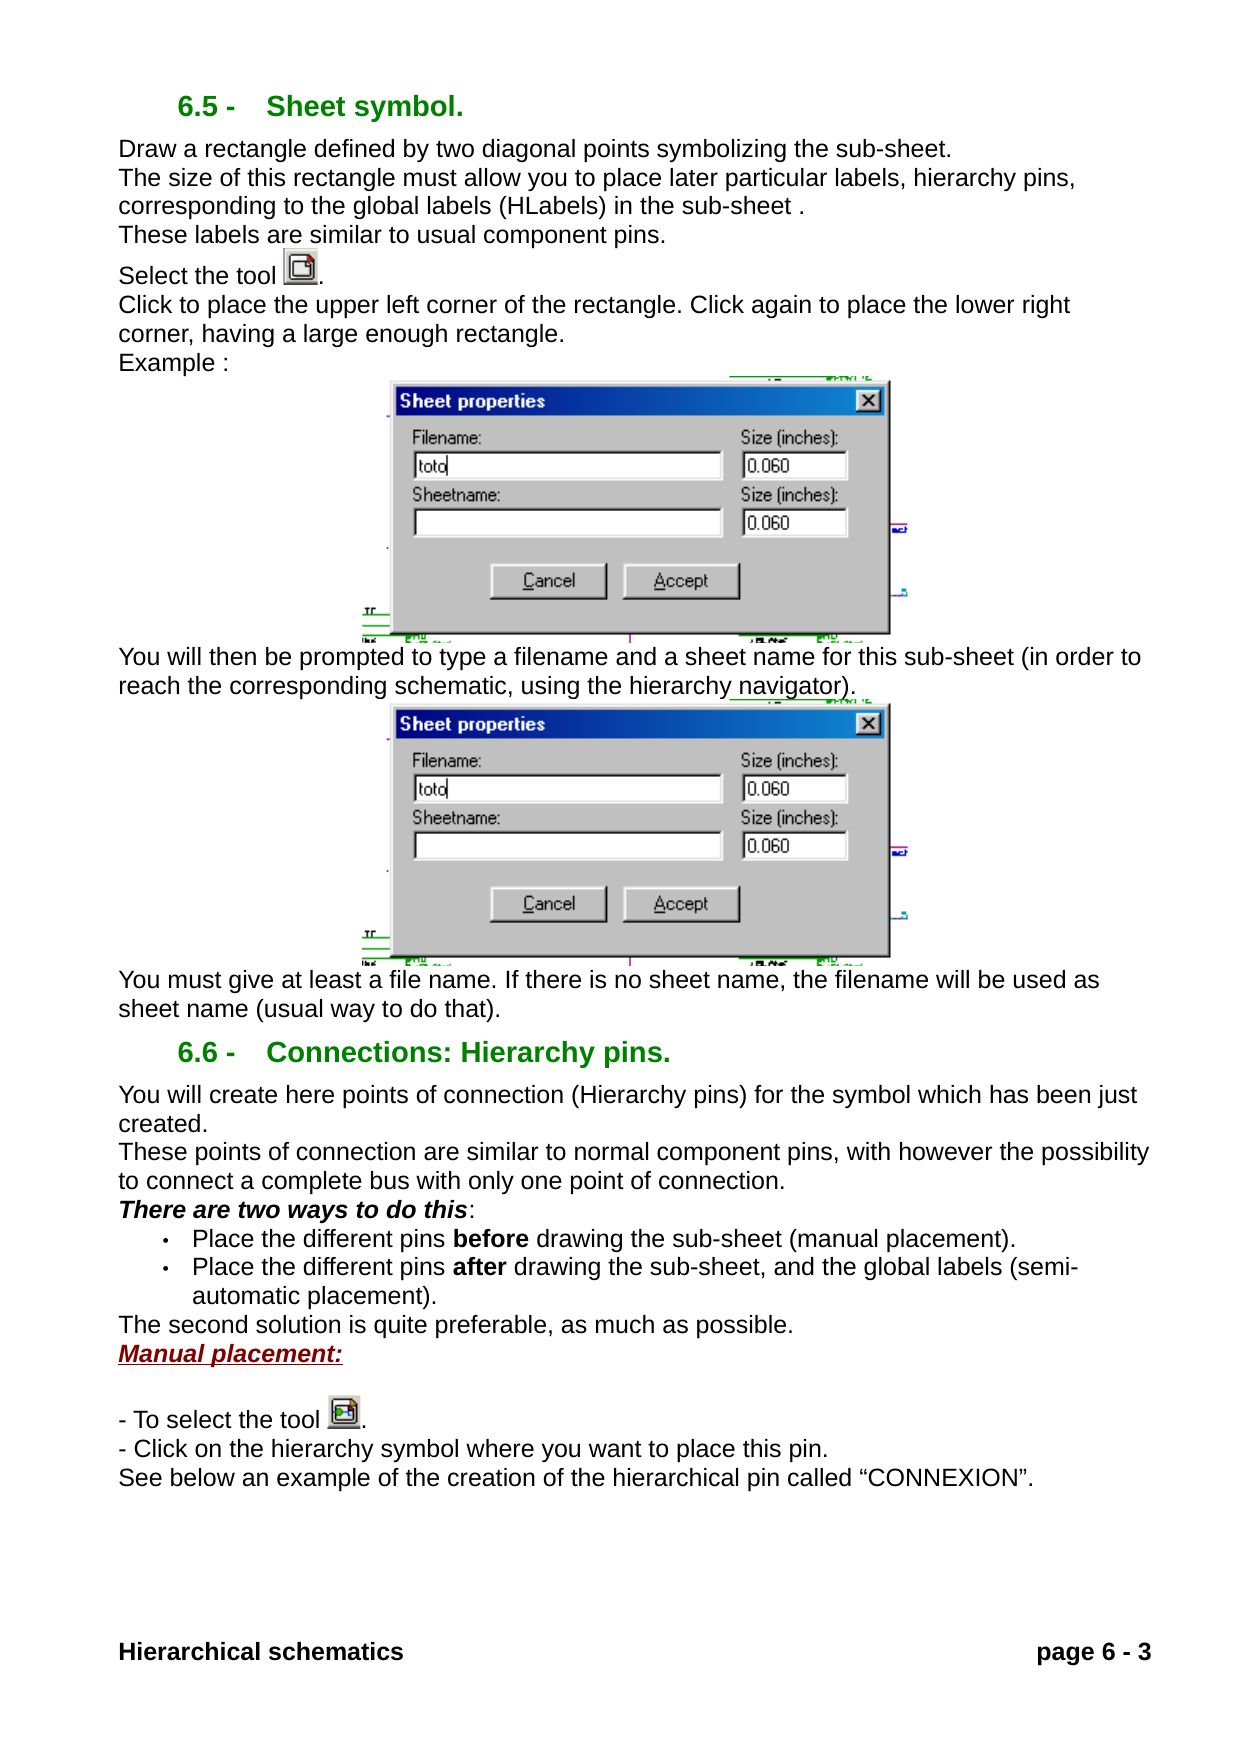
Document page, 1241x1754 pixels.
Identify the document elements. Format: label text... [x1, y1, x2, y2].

text - Click on the hierarchy symbol where you want to place this pin. [118, 1434, 1152, 1462]
picture [283, 248, 318, 285]
text See below an example of the creation of the hierarchical pin called “CONNEXION”. [118, 1462, 1152, 1491]
text Example : [118, 348, 1152, 376]
text There are two ways to do this: [118, 1195, 1152, 1224]
text You must give at least a file name. If there is no sheet name, the filename will be used as sheet name (usual way to do that). [118, 965, 1152, 1023]
picture [327, 1394, 361, 1429]
text These labels are similar to usual component pins. [118, 220, 1152, 249]
subtitle Sheet symbol. [177, 88, 1152, 122]
text You will then be prompted to type a filename and a sheet name for this sub-sheet (in order to reach the corresponding schematic, using the hierarchy navigator). [118, 642, 1152, 699]
text - To select the tool . [118, 1394, 1152, 1434]
text The second solution is quite preferable, as much as possible. [118, 1310, 1152, 1339]
text These points of connection are similar to normal component pins, with however the possibility to connect a complete bus with only one point of connection. [118, 1137, 1152, 1195]
text Draw a rectangle defined by two diagonal points symbolizing the sub-sheet. [118, 134, 1152, 163]
text Manual placement: [118, 1339, 1152, 1367]
subtitle Connections: Hierarchy pins. [177, 1034, 1152, 1068]
list Place the different pins after drawing the sub-sheet, and the global labels (semi-automatic placement). [162, 1252, 1152, 1310]
text Click to place the upper left corner of the rectangle. Click again to place the lower right corner, having a large enough rectangle. [118, 290, 1152, 348]
text Select the tool . [118, 249, 1152, 290]
list Place the different pins before drawing the sub-sheet (manual placement). [162, 1224, 1152, 1252]
text You will create here points of connection (Hierarchy pins) for the symbol which has been just created. [118, 1080, 1152, 1137]
text The size of this rectangle must allow you to place later particular labels, hierarchy pins, corresponding to the global labels (HLabels) in the sub-sheet . [118, 163, 1152, 220]
